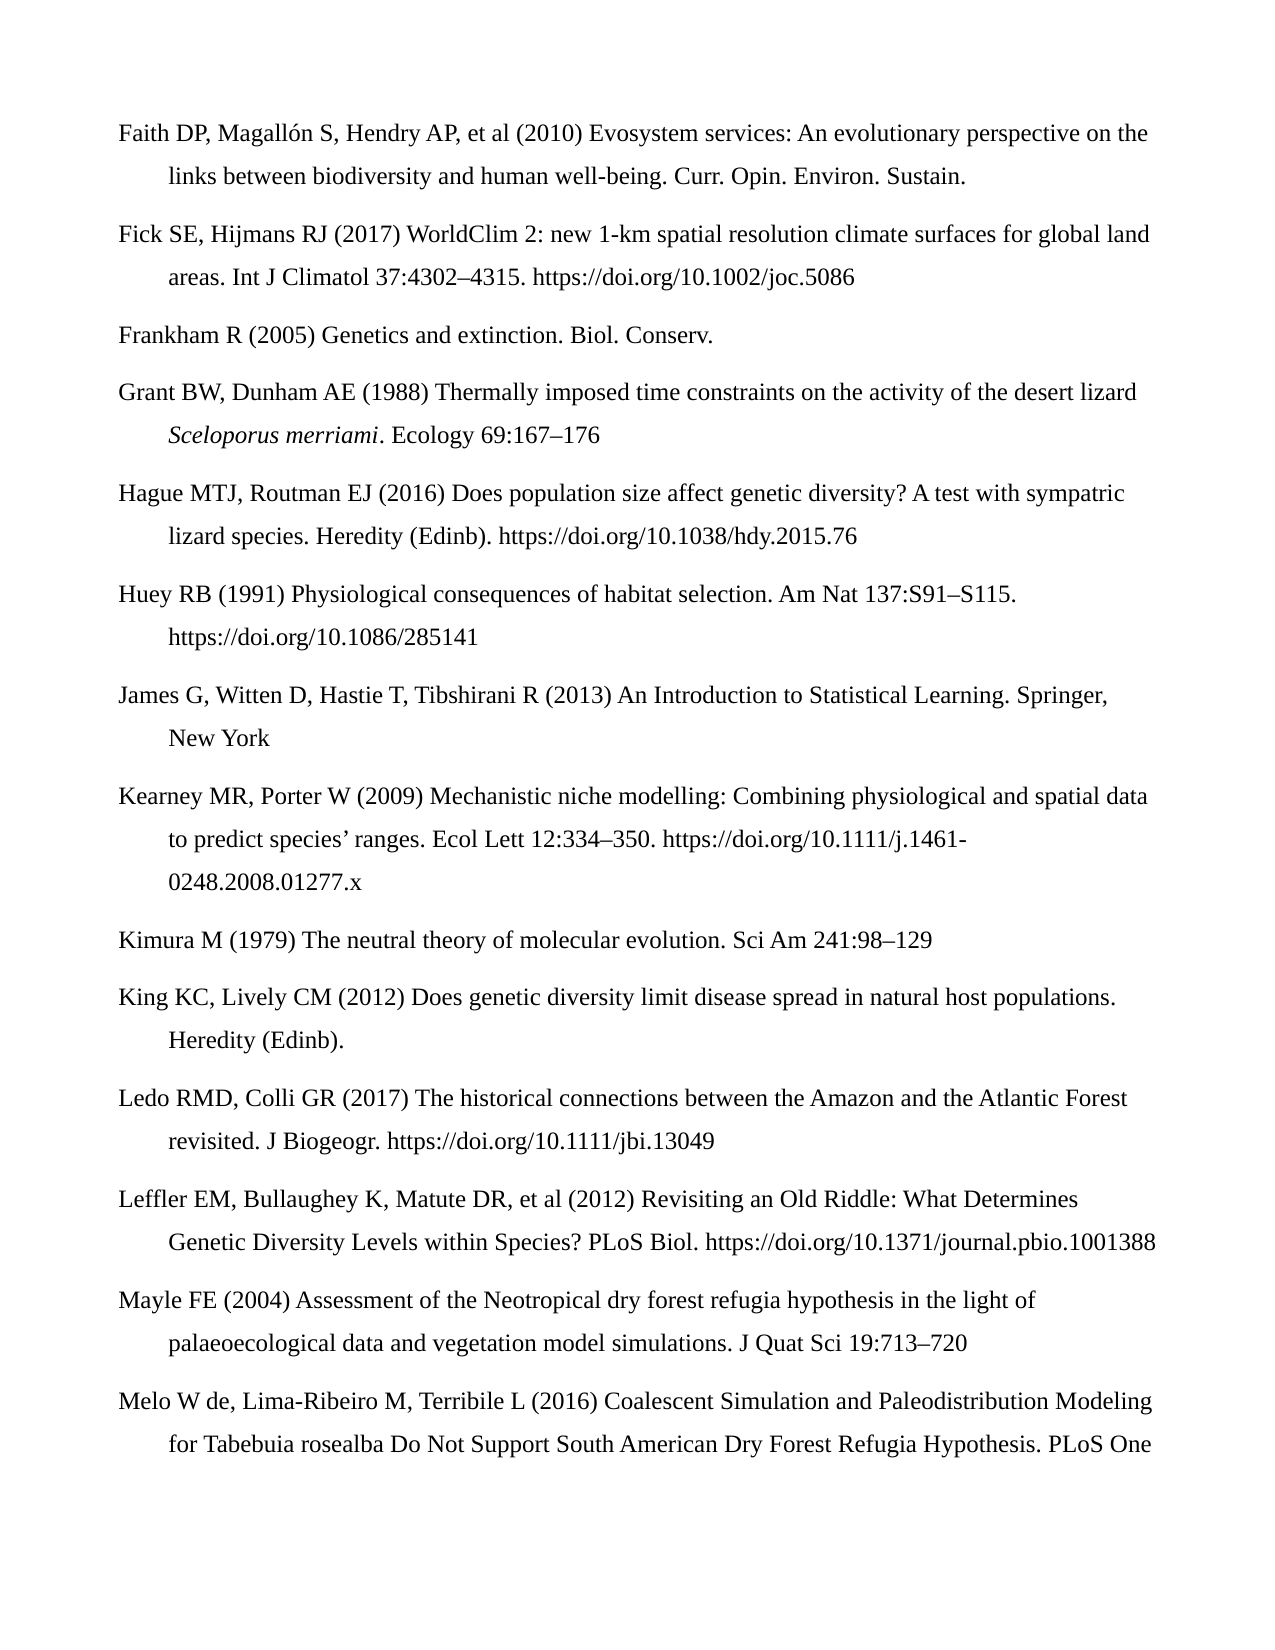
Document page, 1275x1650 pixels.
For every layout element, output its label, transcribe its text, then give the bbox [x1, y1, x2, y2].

text Fick SE, Hijmans RJ (2017) WorldClim 2: new 1-km spatial resolution climate surfaces for global land areas. Int J Climatol 37:4302–4315. https://doi.org/10.1002/joc.5086 [118, 219, 1157, 291]
text James G, Witten D, Hastie T, Tibshirani R (2013) An Introduction to Statistical Learning. Springer, New York [118, 680, 1157, 752]
text Hague MTJ, Routman EJ (2016) Does population size affect genetic diversity? A test with sympatric lizard species. Heredity (Edinb). https://doi.org/10.1038/hdy.2015.76 [118, 478, 1157, 550]
text Kimura M (1979) The neutral theory of molecular evolution. Sci Am 241:98–129 [118, 925, 1157, 953]
text Ledo RMD, Colli GR (2017) The historical connections between the Amazon and the Atlantic Forest revisited. J Biogeogr. https://doi.org/10.1111/jbi.13049 [118, 1083, 1157, 1155]
text Kearney MR, Porter W (2009) Mechanistic niche modelling: Combining physiological and spatial data to predict species’ ranges. Ecol Lett 12:334–350. https://doi.org/10.1111/j.1461-0248.2008.01277.x [118, 781, 1157, 896]
text Huey RB (1991) Physiological consequences of habitat selection. Am Nat 137:S91–S115. https://doi.org/10.1086/285141 [118, 579, 1157, 651]
text Melo W de, Lima-Ribeiro M, Terribile L (2016) Coalescent Simulation and Paleodistribution Modeling for Tabebuia rosealba Do Not Support South American Dry Forest Refugia Hypothesis. PLoS One [118, 1386, 1157, 1458]
text Leffler EM, Bullaughey K, Matute DR, et al (2012) Revisiting an Old Riddle: What Determines Genetic Diversity Levels within Species? PLoS Biol. https://doi.org/10.1371/journal.pbio.1001388 [118, 1184, 1157, 1256]
text Grant BW, Dunham AE (1988) Thermally imposed time constraints on the activity of the desert lizard Sceloporus merriami. Ecology 69:167–176 [118, 377, 1157, 449]
text King KC, Lively CM (2012) Does genetic diversity limit disease spread in natural host populations. Heredity (Edinb). [118, 982, 1157, 1054]
text Frankham R (2005) Genetics and extinction. Biol. Conserv. [118, 320, 1157, 348]
text Mayle FE (2004) Assessment of the Neotropical dry forest refugia hypothesis in the light of palaeoecological data and vegetation model simulations. J Quat Sci 19:713–720 [118, 1285, 1157, 1357]
text Faith DP, Magallón S, Hendry AP, et al (2010) Evosystem services: An evolutionary perspective on the links between biodiversity and human well-being. Curr. Opin. Environ. Sustain. [118, 118, 1157, 190]
